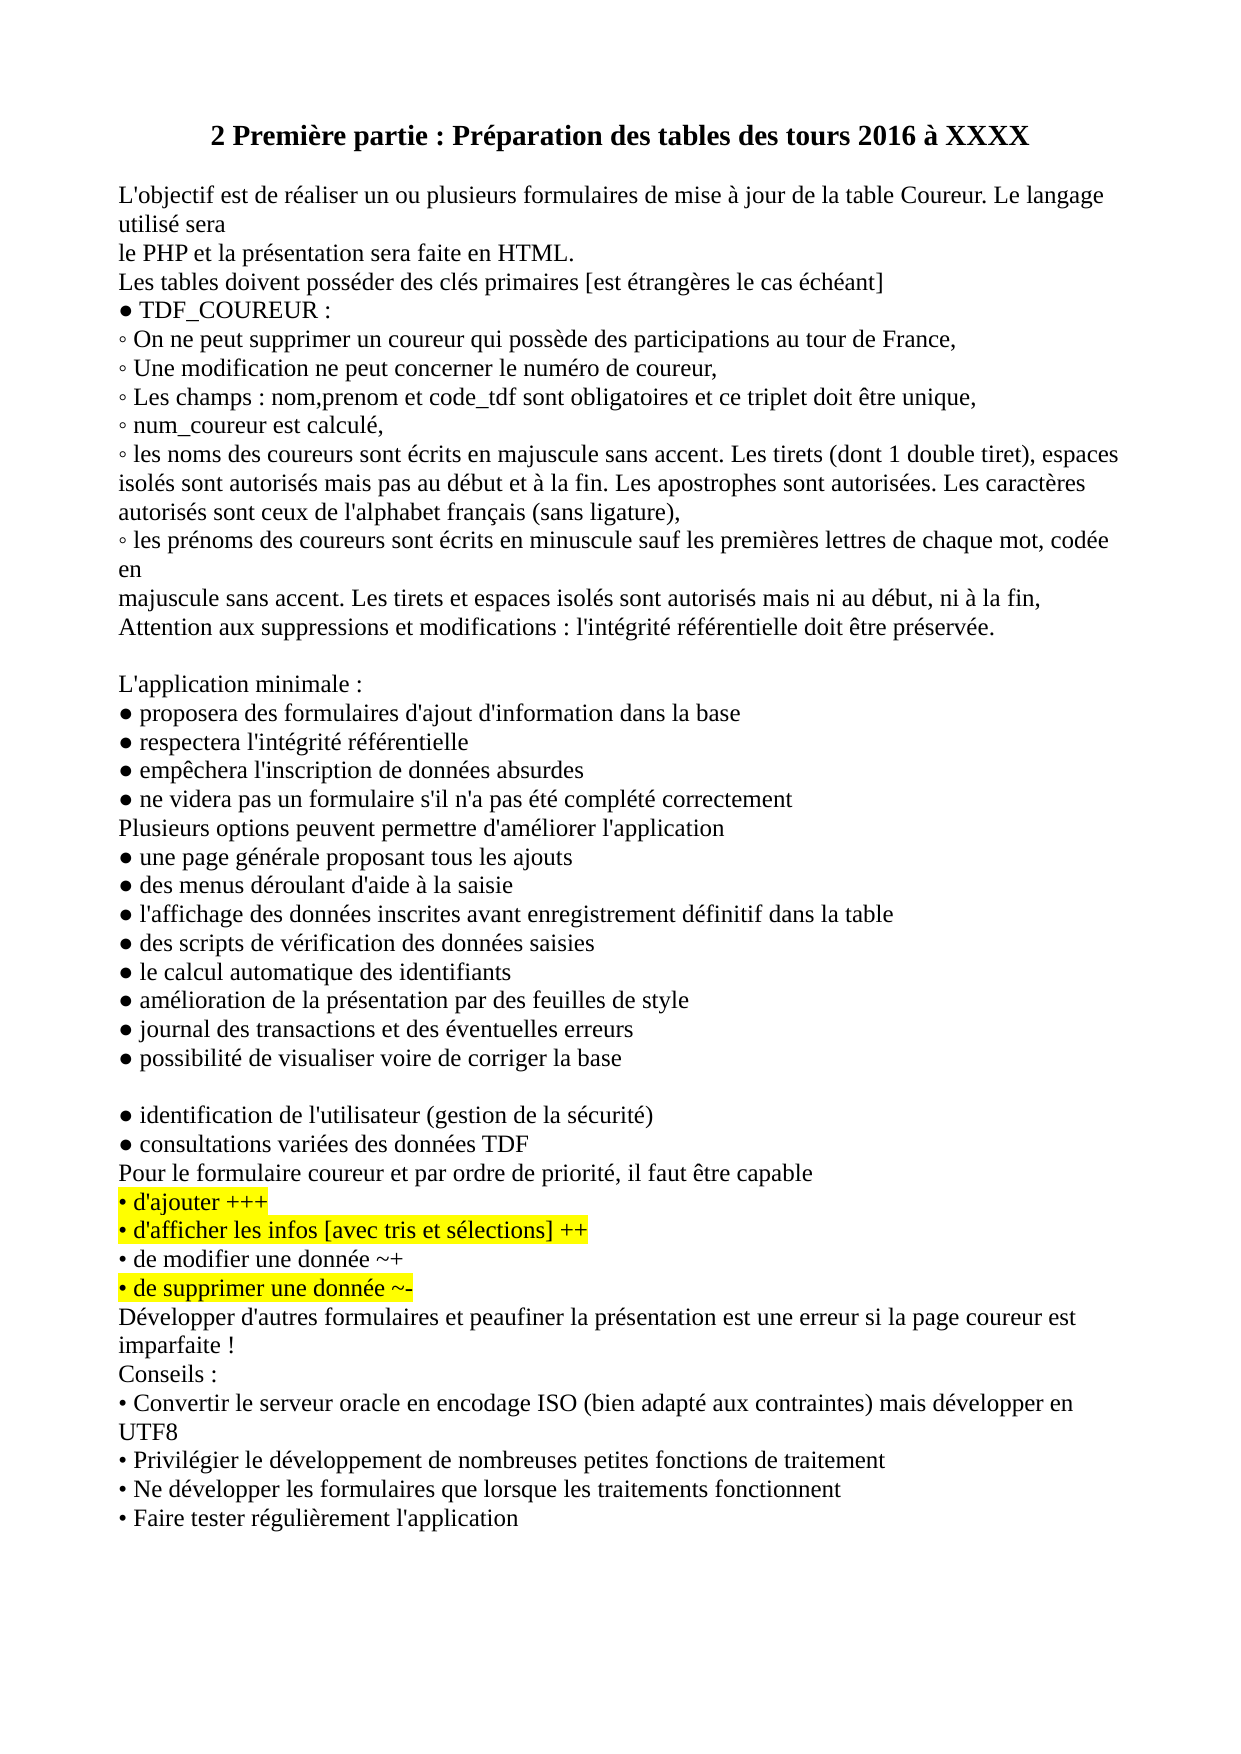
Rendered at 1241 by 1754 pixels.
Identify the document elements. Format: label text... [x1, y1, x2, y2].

text • Faire tester régulièrement l'application [118, 1503, 1122, 1532]
text Développer d'autres formulaires et peaufiner la présentation est une erreur si la page coureur est [118, 1302, 1122, 1330]
text Les tables doivent posséder des clés primaires [est étrangères le cas échéant] [118, 267, 1122, 295]
text ● respectera l'intégrité référentielle [118, 727, 1122, 755]
text ◦ Les champs : nom,prenom et code_tdf sont obligatoires et ce triplet doit être unique, [118, 382, 1122, 410]
text ◦ On ne peut supprimer un coureur qui possède des participations au tour de France, [118, 324, 1122, 353]
text ● proposera des formulaires d'ajout d'information dans la base [118, 698, 1122, 727]
text ● journal des transactions et des éventuelles erreurs [118, 1014, 1122, 1043]
text ● consultations variées des données TDF [118, 1129, 1122, 1158]
text • Convertir le serveur oracle en encodage ISO (bien adapté aux contraintes) mais développer en UTF8 [118, 1388, 1122, 1445]
text ● des menus déroulant d'aide à la saisie [118, 870, 1122, 899]
text • de supprimer une donnée ~- [118, 1273, 1122, 1302]
text ● empêchera l'inscription de données absurdes [118, 755, 1122, 784]
text autorisés sont ceux de l'alphabet français (sans ligature), [118, 497, 1122, 525]
text L'objectif est de réaliser un ou plusieurs formulaires de mise à jour de la table Coureur. Le langage utilisé sera [118, 180, 1122, 238]
text ◦ les prénoms des coureurs sont écrits en minuscule sauf les premières lettres de chaque mot, codée en [118, 525, 1122, 583]
text ● des scripts de vérification des données saisies [118, 928, 1122, 957]
text Conseils : [118, 1359, 1122, 1388]
text ◦ num_coureur est calculé, [118, 410, 1122, 439]
text • Privilégier le développement de nombreuses petites fonctions de traitement [118, 1445, 1122, 1474]
text le PHP et la présentation sera faite en HTML. [118, 238, 1122, 267]
text majuscule sans accent. Les tirets et espaces isolés sont autorisés mais ni au début, ni à la fin, [118, 583, 1122, 612]
text ● une page générale proposant tous les ajouts [118, 842, 1122, 870]
text Plusieurs options peuvent permettre d'améliorer l'application [118, 813, 1122, 842]
text isolés sont autorisés mais pas au début et à la fin. Les apostrophes sont autorisées. Les caractères [118, 468, 1122, 497]
text L'application minimale : [118, 669, 1122, 698]
text ◦ Une modification ne peut concerner le numéro de coureur, [118, 353, 1122, 382]
text 2 Première partie : Préparation des tables des tours 2016 à XXXX [118, 118, 1122, 152]
text • d'afficher les infos [avec tris et sélections] ++ [118, 1215, 1122, 1244]
text • Ne développer les formulaires que lorsque les traitements fonctionnent [118, 1474, 1122, 1503]
text • de modifier une donnée ~+ [118, 1244, 1122, 1273]
text ◦ les noms des coureurs sont écrits en majuscule sans accent. Les tirets (dont 1 double tiret), espaces [118, 439, 1122, 468]
text ● amélioration de la présentation par des feuilles de style [118, 985, 1122, 1014]
text ● l'affichage des données inscrites avant enregistrement définitif dans la table [118, 899, 1122, 928]
text • d'ajouter +++ [118, 1187, 1122, 1215]
text Pour le formulaire coureur et par ordre de priorité, il faut être capable [118, 1158, 1122, 1187]
text ● identification de l'utilisateur (gestion de la sécurité) [118, 1100, 1122, 1129]
text ● ne videra pas un formulaire s'il n'a pas été complété correctement [118, 784, 1122, 813]
text ● TDF_COUREUR : [118, 295, 1122, 324]
text ● le calcul automatique des identifiants [118, 957, 1122, 985]
text ● possibilité de visualiser voire de corriger la base [118, 1043, 1122, 1072]
text Attention aux suppressions et modifications : l'intégrité référentielle doit être préservée. [118, 612, 1122, 640]
text imparfaite ! [118, 1330, 1122, 1359]
